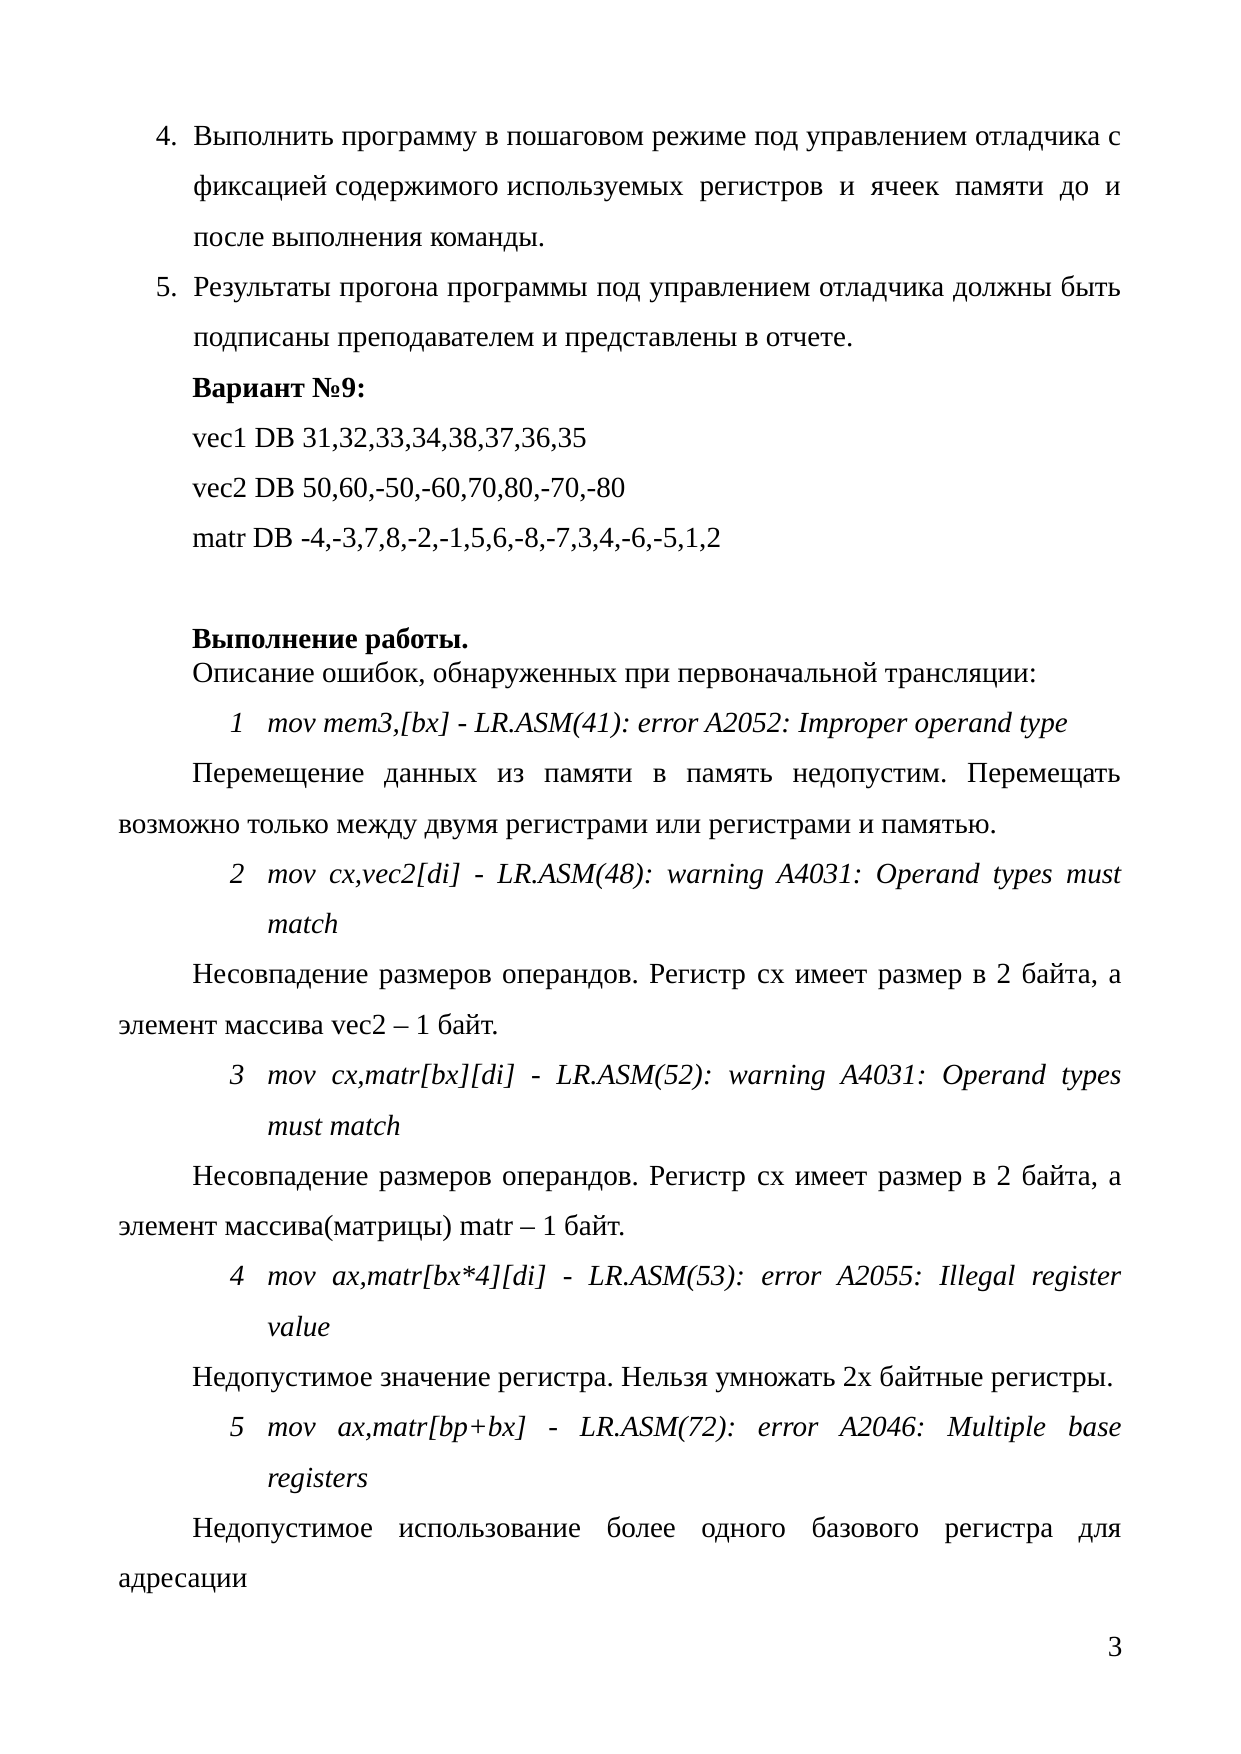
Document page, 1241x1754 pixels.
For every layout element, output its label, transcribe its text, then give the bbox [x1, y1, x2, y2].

text vec2 DB 50,60,-50,-60,70,80,-70,-80 [118, 470, 1122, 504]
list mov ax,matr[bp+bx] - LR.ASM(72): error A2046: Multiple base registers [229, 1409, 1122, 1493]
text Недопустимое значение регистра. Нельзя умножать 2х байтные регистры. [118, 1359, 1122, 1393]
text Несовпадение размеров операндов. Регистр cx имеет размер в 2 байта, а элемент массива vec2 – 1 байт. [118, 957, 1122, 1041]
list mov ax,matr[bx*4][di] - LR.ASM(53): error A2055: Illegal register value [229, 1258, 1122, 1342]
subtitle Выполнение работы. [118, 621, 1122, 655]
list Выполнить программу в пошаговом режиме под управлением отладчика с фиксацией содержимого используемых регистров и ячеек памяти до и после выполнения команды. [156, 118, 1122, 252]
text Описание ошибок, обнаруженных при первоначальной трансляции: [118, 655, 1122, 688]
list Результаты прогона программы под управлением отладчика должны быть подписаны преподавателем и представлены в отчете. [156, 269, 1122, 353]
list mov mem3,[bx] - LR.ASM(41): error A2052: Improper operand type [229, 705, 1122, 739]
text Вариант №9: [192, 370, 1122, 403]
list mov cx,vec2[di] - LR.ASM(48): warning A4031: Operand types must match [229, 856, 1122, 940]
text Недопустимое использование более одного базового регистра для адресации [118, 1510, 1122, 1594]
text vec1 DB 31,32,33,34,38,37,36,35 [118, 420, 1122, 453]
text matr DB -4,-3,7,8,-2,-1,5,6,-8,-7,3,4,-6,-5,1,2 [118, 521, 1122, 554]
text Перемещение данных из памяти в память недопустим. Перемещать возможно только между двумя регистрами или регистрами и памятью. [118, 755, 1122, 839]
list mov cx,matr[bx][di] - LR.ASM(52): warning A4031: Operand types must match [229, 1057, 1122, 1141]
text Несовпадение размеров операндов. Регистр cx имеет размер в 2 байта, а элемент массива(матрицы) matr – 1 байт. [118, 1158, 1122, 1242]
